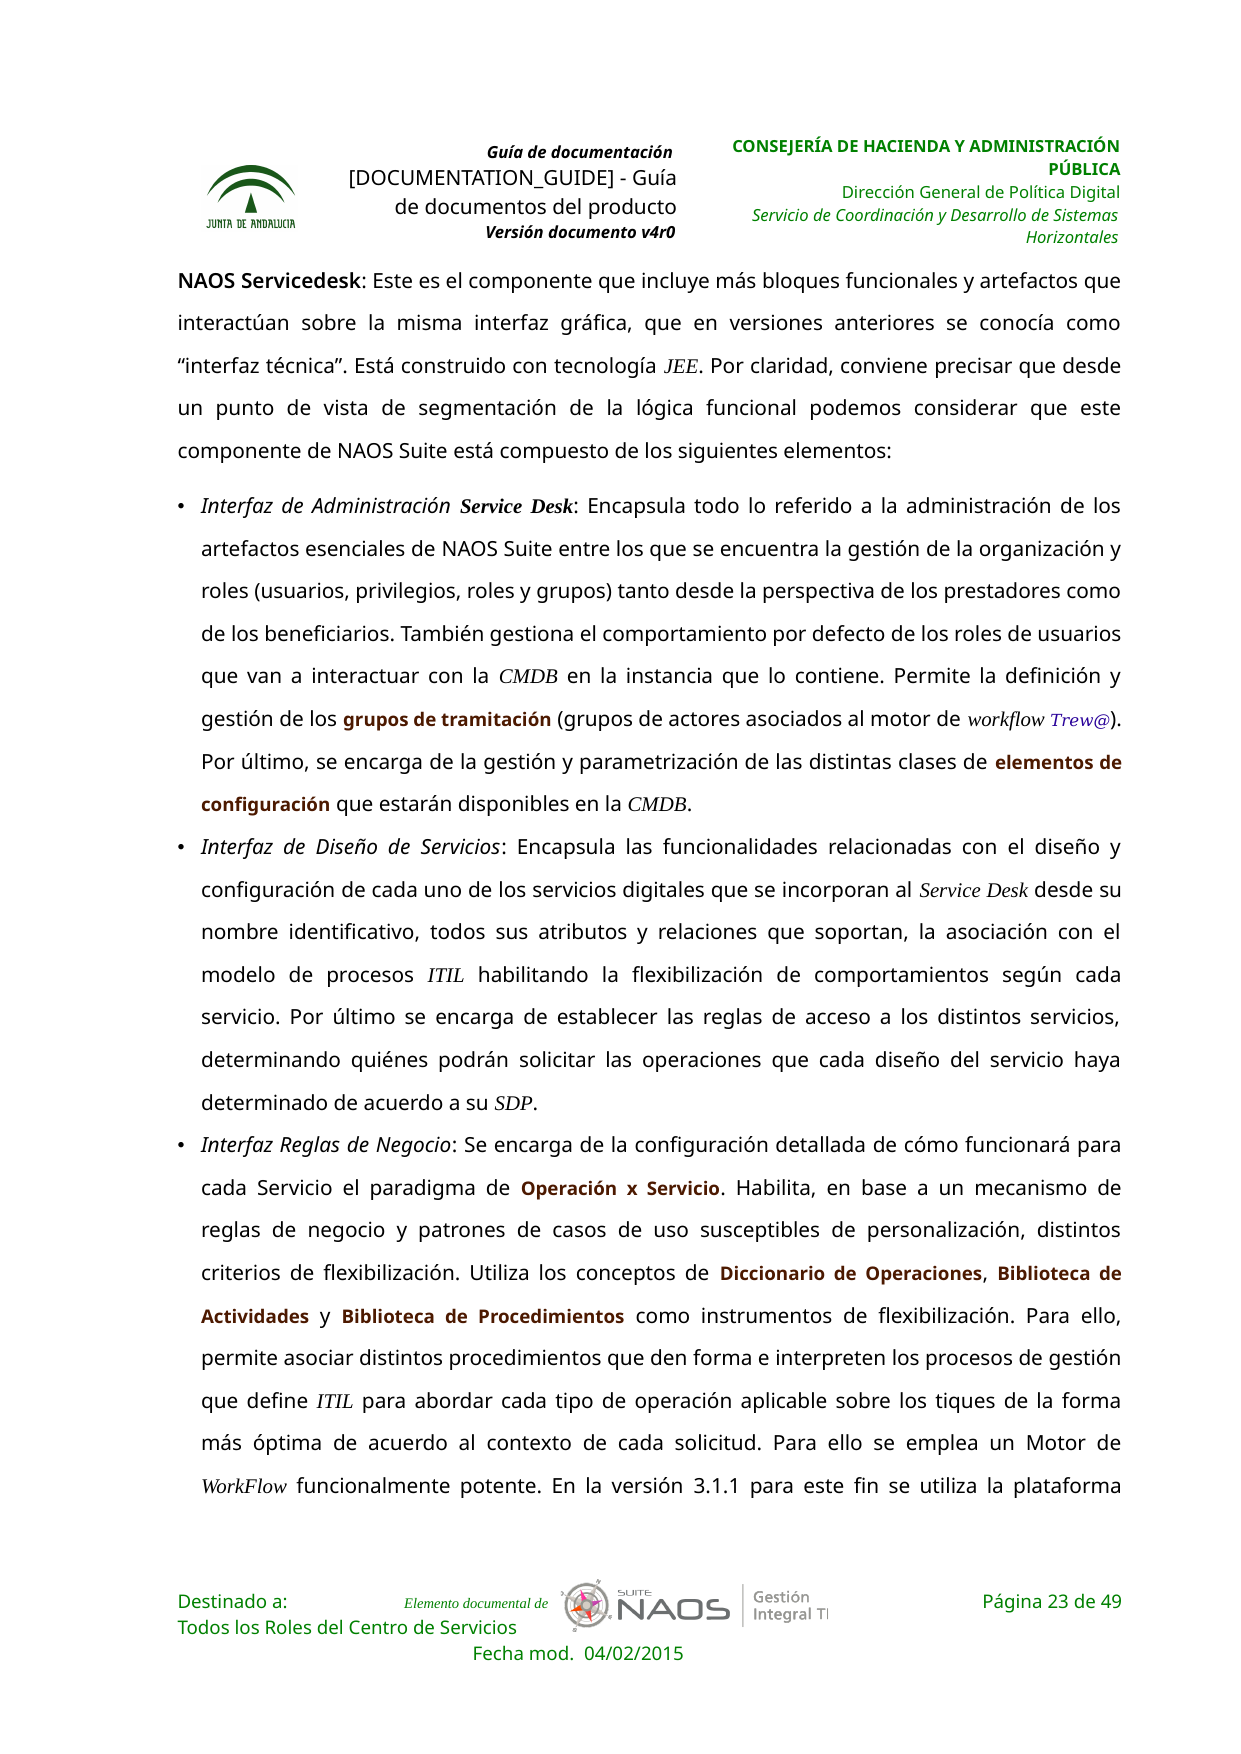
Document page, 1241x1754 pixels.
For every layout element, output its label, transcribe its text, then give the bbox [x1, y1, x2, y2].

list Interfaz Reglas de Negocio: Se encarga de la configuración detallada de cómo funcionará para cada Servicio el paradigma de Operación x Servicio. Habilita, en base a un mecanismo de reglas de negocio y patrones de casos de uso susceptibles de personalización, distintos criterios de flexibilización. Utiliza los conceptos de Diccionario de Operaciones, Biblioteca de Actividades y Biblioteca de Procedimientos como instrumentos de flexibilización. Para ello, permite asociar distintos procedimientos que den forma e interpreten los procesos de gestión que define ITIL para abordar cada tipo de operación aplicable sobre los tiques de la forma más óptima de acuerdo al contexto de cada solicitud. Para ello se emplea un Motor de WorkFlow funcionalmente potente. En la versión 3.1.1 para este fin se utiliza la plataforma [177, 1130, 1122, 1499]
picture [201, 165, 298, 232]
list Interfaz de Diseño de Servicios: Encapsula las funcionalidades relacionadas con el diseño y configuración de cada uno de los servicios digitales que se incorporan al Service Desk desde su nombre identificativo, todos sus atributos y relaciones que soportan, la asociación con el modelo de procesos ITIL habilitando la flexibilización de comportamientos según cada servicio. Por último se encarga de establecer las reglas de acceso a los distintos servicios, determinando quiénes podrán solicitar las operaciones que cada diseño del servicio haya determinado de acuerdo a su SDP. [177, 832, 1122, 1116]
list Interfaz de Administración Service Desk: Encapsula todo lo referido a la administración de los artefactos esenciales de NAOS Suite entre los que se encuentra la gestión de la organización y roles (usuarios, privilegios, roles y grupos) tanto desde la perspectiva de los prestadores como de los beneficiarios. También gestiona el comportamiento por defecto de los roles de usuarios que van a interactuar con la CMDB en la instancia que lo contiene. Permite la definición y gestión de los grupos de tramitación (grupos de actores asociados al motor de workflow Trew@). Por último, se encarga de la gestión y parametrización de las distintas clases de elementos de configuración que estarán disponibles en la CMDB. [177, 491, 1122, 818]
text NAOS Servicedesk: Este es el componente que incluye más bloques funcionales y artefactos que interactúan sobre la misma interfaz gráfica, que en versiones anteriores se conocía como “interfaz técnica”. Está construido con tecnología JEE. Por claridad, conviene precisar que desde un punto de vista de segmentación de la lógica funcional podemos considerar que este componente de NAOS Suite está compuesto de los siguientes elementos: [177, 266, 1122, 464]
picture [560, 1579, 829, 1632]
